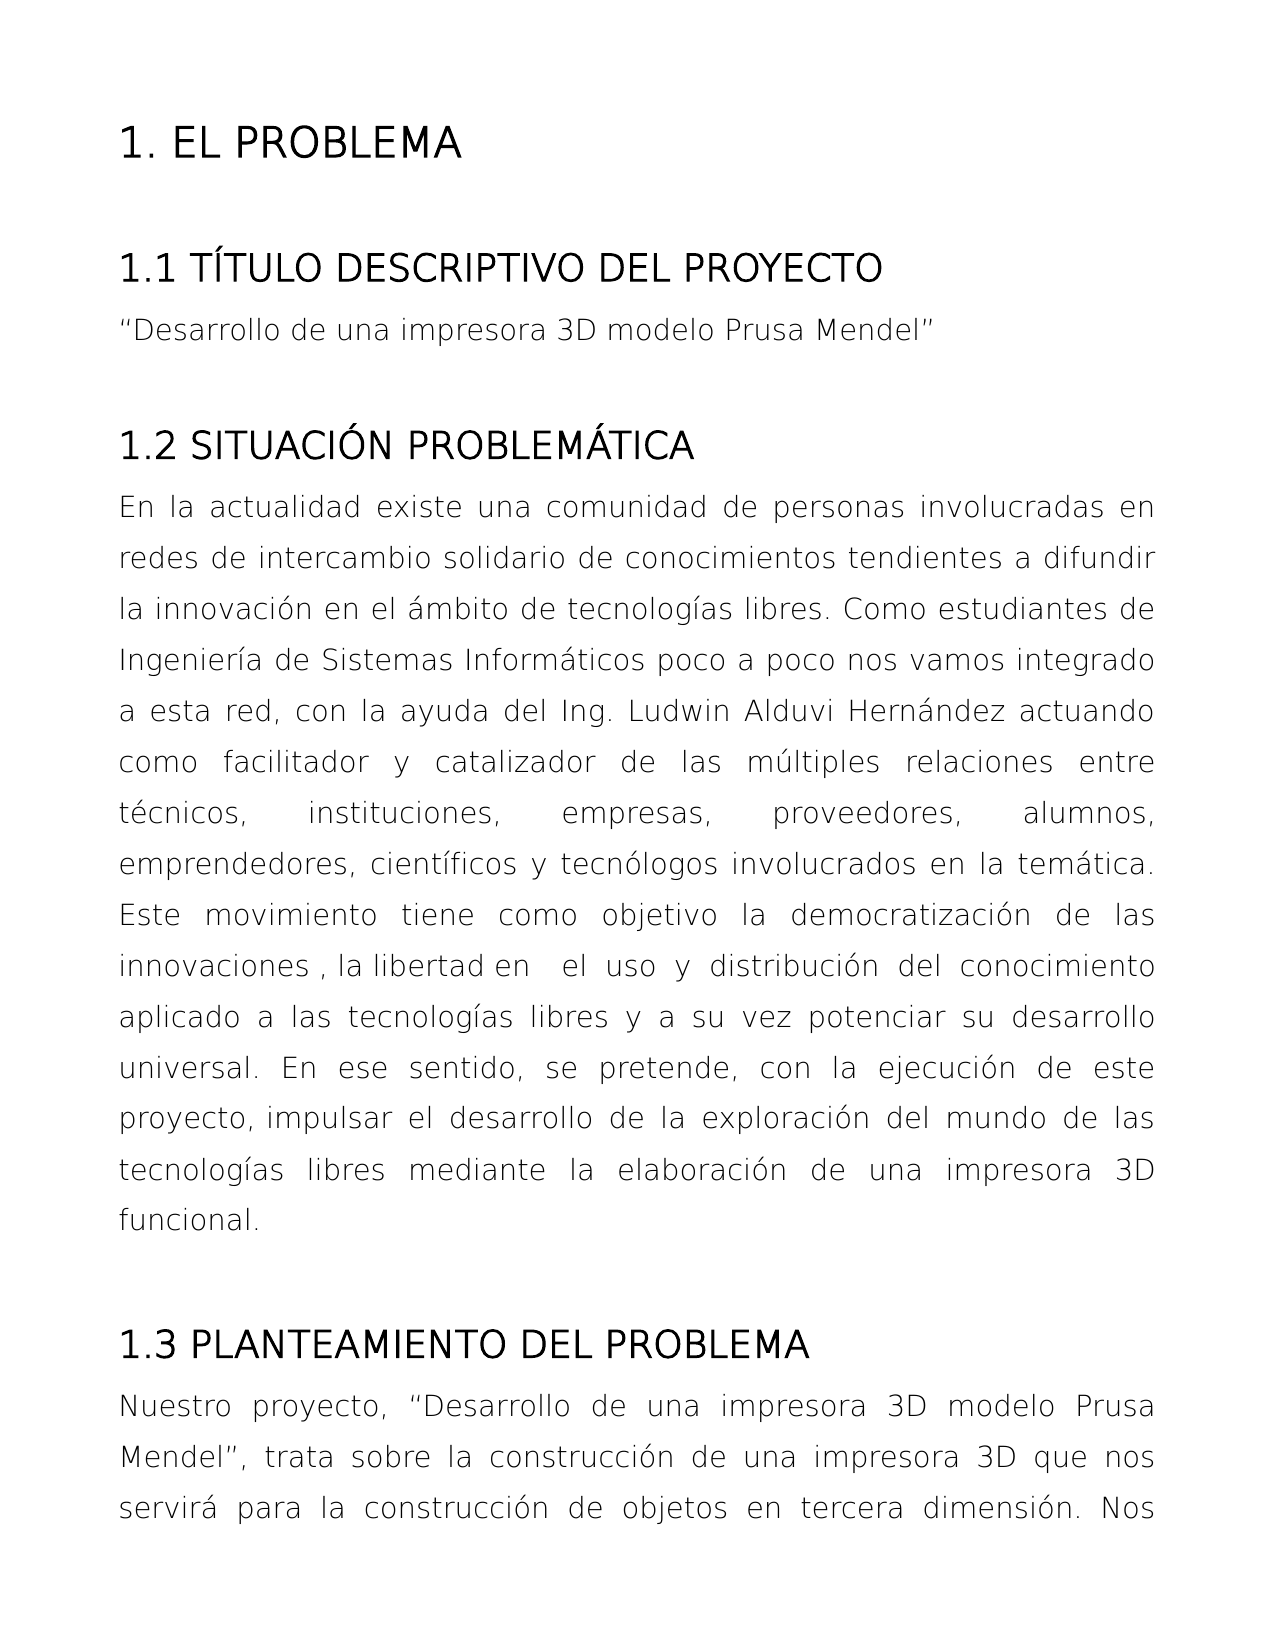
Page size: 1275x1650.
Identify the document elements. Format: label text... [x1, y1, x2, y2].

text En la actualidad existe una comunidad de personas involucradas en redes de intercambio solidario de conocimientos tendientes a difundir la innovación en el ámbito de tecnologías libres. Como estudiantes de Ingeniería de Sistemas Informáticos poco a poco nos vamos integrado a esta red, con la ayuda del Ing. Ludwin Alduvi Hernández actuando como facilitador y catalizador de las múltiples relaciones entre técnicos, instituciones, empresas, proveedores, alumnos, emprendedores, científicos y tecnólogos involucrados en la temática. Este movimiento tiene como objetivo la democratización de las innovaciones , la libertad en el uso y distribución del conocimiento aplicado a las tecnologías libres y a su vez potenciar su desarrollo universal. En ese sentido, se pretende, con la ejecución de este proyecto, impulsar el desarrollo de la exploración del mundo de las tecnologías libres mediante la elaboración de una impresora 3D funcional. [118, 491, 1157, 1238]
text 1.2 SITUACIÓN PROBLEMÁTICA [118, 424, 1157, 467]
text 1.1 TÍTULO DESCRIPTIVO DEL PROYECTO [118, 246, 1157, 290]
text 1.3 PLANTEAMIENTO DEL PROBLEMA [118, 1323, 1157, 1366]
text “Desarrollo de una impresora 3D modelo Prusa Mendel” [118, 313, 1157, 347]
text 1. EL PROBLEMA [118, 118, 1157, 167]
text Nuestro proyecto, “Desarrollo de una impresora 3D modelo Prusa Mendel”, trata sobre la construcción de una impresora 3D que nos servirá para la construcción de objetos en tercera dimensión. Nos [118, 1389, 1157, 1525]
